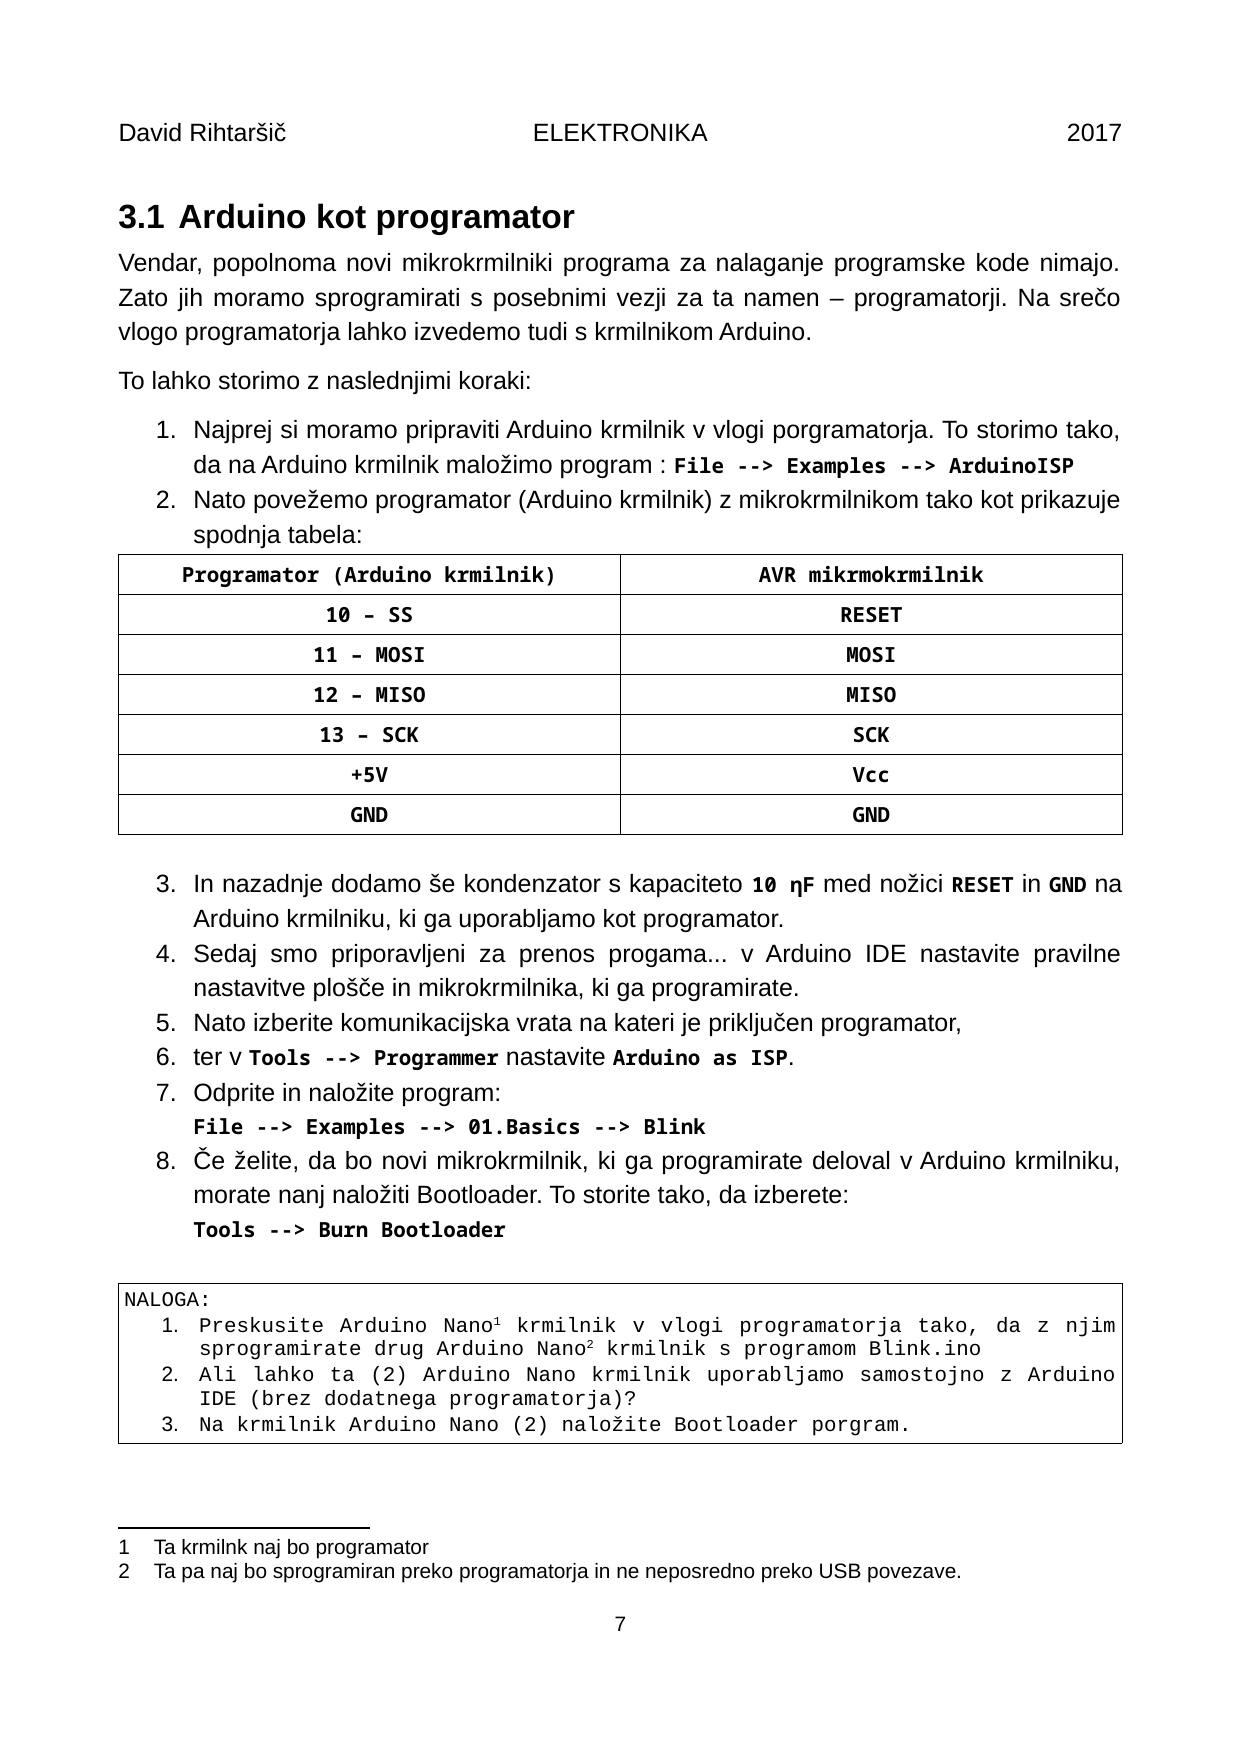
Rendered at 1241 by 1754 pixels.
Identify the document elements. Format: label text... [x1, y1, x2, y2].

table_cell RESET [621, 595, 1122, 634]
list In nazadnje dodamo še kondenzator s kapaciteto 10 ηF med nožici RESET in GND na Arduino krmilniku, ki ga uporabljamo kot programator. [156, 869, 1122, 933]
table_cell GND [621, 795, 1122, 834]
list Nato povežemo programator (Arduino krmilnik) z mikrokrmilnikom tako kot prikazuje spodnja tabela: [156, 485, 1122, 548]
table_cell MOSI [621, 635, 1122, 674]
list Če želite, da bo novi mikrokrmilnik, ki ga programirate deloval v Arduino krmilniku, morate nanj naložiti Bootloader. To storite tako, da izberete: [156, 1146, 1122, 1209]
list Odprite in naložite program: [156, 1077, 1122, 1106]
list ter v Tools --> Programmer nastavite Arduino as ISP. [156, 1042, 1122, 1072]
subtitle Arduino kot programator [118, 197, 1122, 236]
table_header Programator (Arduino krmilnik) [119, 555, 620, 594]
table_cell 10 – SS [119, 595, 620, 634]
list Tools --> Burn Bootloader [156, 1215, 1122, 1243]
table_cell MISO [621, 675, 1122, 714]
text To lahko storimo z naslednjimi koraki: [118, 366, 1122, 395]
list Najprej si moramo pripraviti Arduino krmilnik v vlogi porgramatorja. To storimo tako, da na Arduino krmilnik maložimo program : File --> Examples --> ArduinoISP [156, 415, 1122, 479]
list Nato izberite komunikacijska vrata na kateri je priključen programator, [156, 1008, 1122, 1036]
table_cell SCK [621, 715, 1122, 754]
text Vendar, popolnoma novi mikrokrmilniki programa za nalaganje programske kode nimajo. Zato jih moramo sprogramirati s posebnimi vezji za ta namen – programatorji. Na srečo vlogo programatorja lahko izvedemo tudi s krmilnikom Arduino. [118, 248, 1122, 346]
table_cell +5V [119, 755, 620, 794]
table_cell 11 – MOSI [119, 635, 620, 674]
table_cell 12 – MISO [119, 675, 620, 714]
table_cell Vcc [621, 755, 1122, 794]
table_cell 13 – SCK [119, 715, 620, 754]
table_cell GND [119, 795, 620, 834]
list Sedaj smo priporavljeni za prenos progama... v Arduino IDE nastavite pravilne nastavitve plošče in mikrokrmilnika, ki ga programirate. [156, 939, 1122, 1002]
list File --> Examples --> 01.Basics --> Blink [156, 1112, 1122, 1140]
table_header AVR mikrmokrmilnik [621, 555, 1122, 594]
table_header NALOGA: Preskusite Arduino Nano krmilnik v vlogi programatorja tako, da z njim sprogramirate drug Arduino Nano krmilnik s programom Blink.ino Ali lahko ta (2) Arduino Nano krmilnik uporabljamo samostojno z Arduino IDE (brez dodatnega programatorja)? Na krmilnik Arduino Nano (2) naložite Bootloader porgram. [119, 1284, 1122, 1443]
